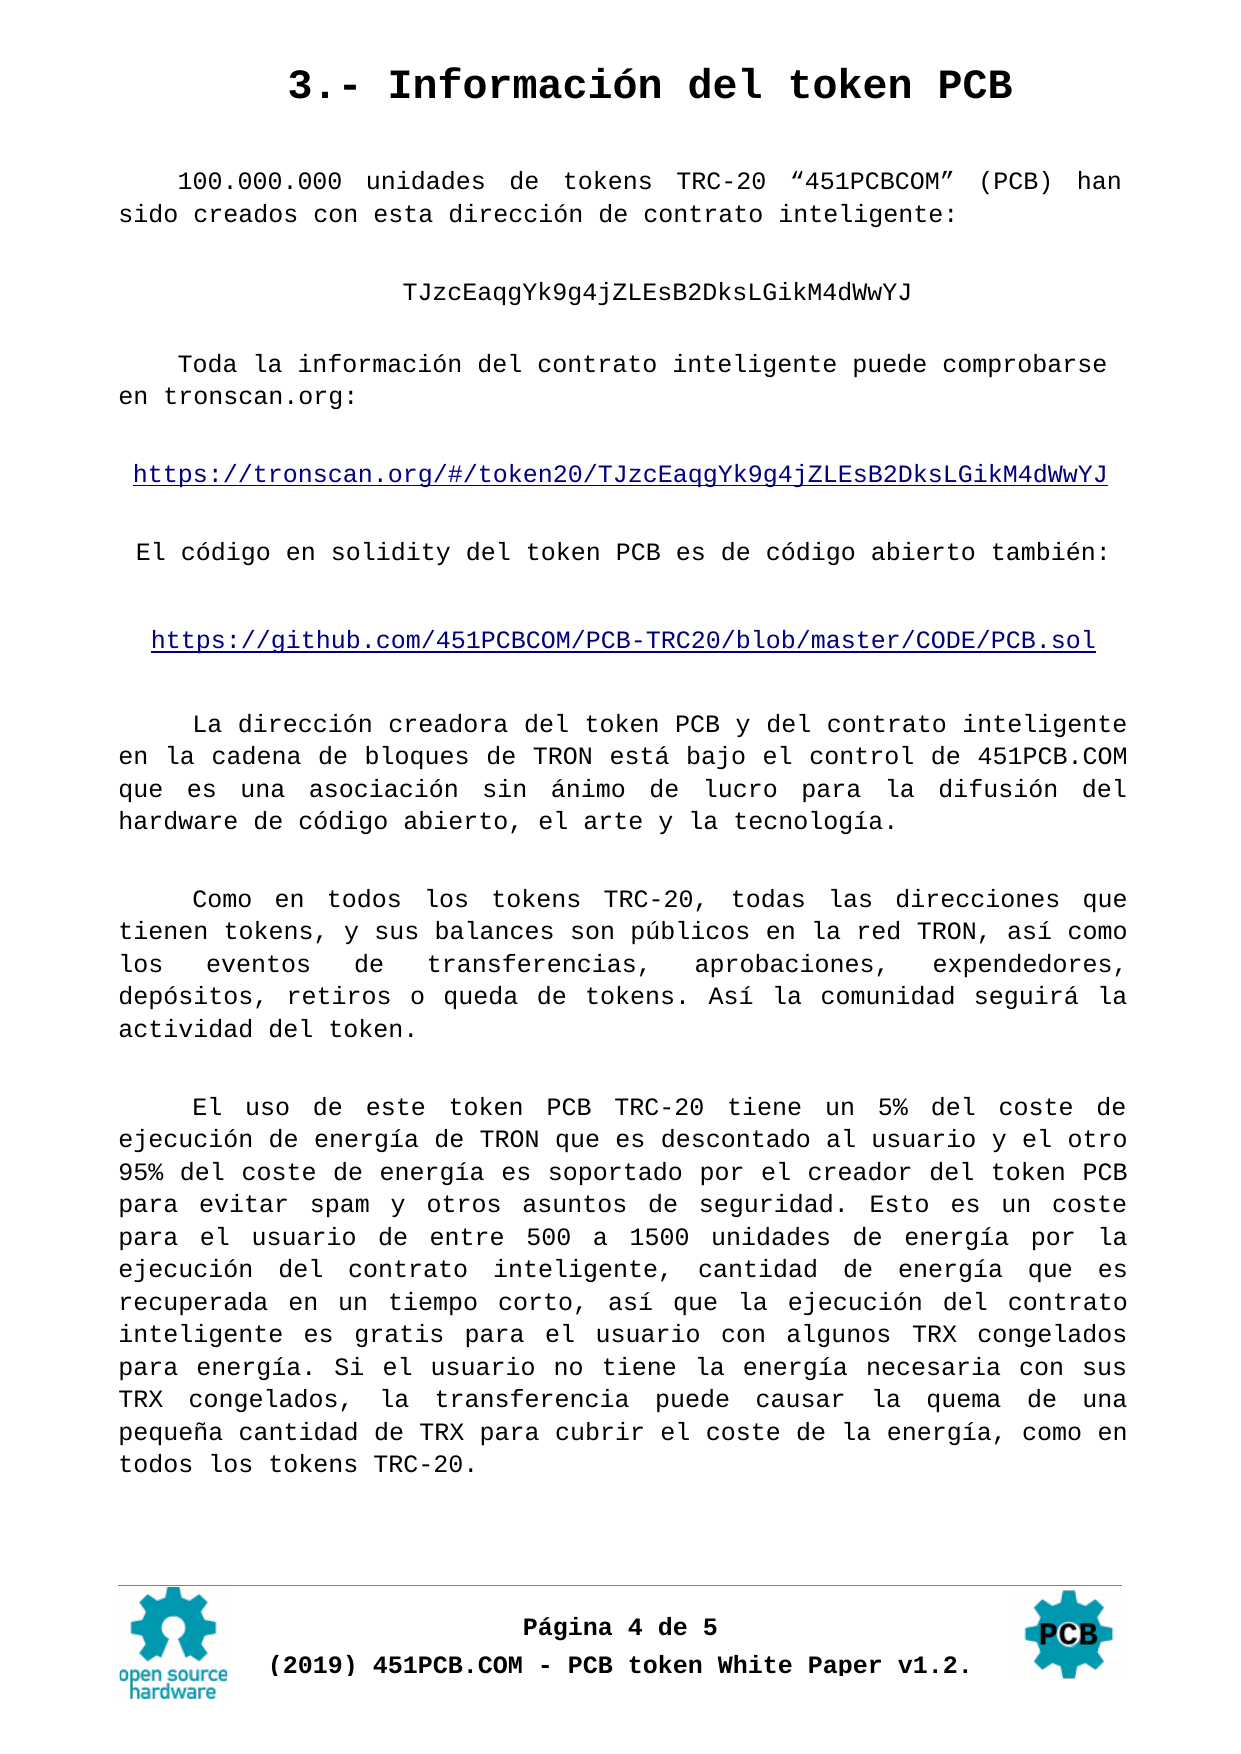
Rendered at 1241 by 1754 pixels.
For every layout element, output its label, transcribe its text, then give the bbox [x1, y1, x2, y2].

text 100.000.000 unidades de tokens TRC-20 “451PCBCOM” (PCB) han sido creados con esta dirección de contrato inteligente: [118, 169, 1122, 230]
text Toda la información del contrato inteligente puede comprobarse en tronscan.org: [118, 351, 1122, 412]
text El código en solidity del token PCB es de código abierto también: [118, 539, 1128, 568]
picture [119, 1587, 228, 1699]
text La dirección creadora del token PCB y del contrato inteligente en la cadena de bloques de TRON está bajo el control de 451PCB.COM que es una asociación sin ánimo de lucro para la difusión del hardware de código abierto, el arte y la tecnología. [118, 711, 1128, 837]
text TJzcEaqgYk9g4jZLEsB2DksLGikM4dWwYJ [118, 279, 1122, 307]
text https://github.com/451PCBCOM/PCB-TRC20/blob/master/CODE/PCB.sol [118, 628, 1128, 656]
text https://tronscan.org/#/token20/TJzcEaqgYk9g4jZLEsB2DksLGikM4dWwYJ [118, 462, 1122, 490]
picture [1013, 1579, 1125, 1689]
text Como en todos los tokens TRC-20, todas las direcciones que tienen tokens, y sus balances son públicos en la red TRON, así como los eventos de transferencias, aprobaciones, expendedores, depósitos, retiros o queda de tokens. Así la comunidad seguirá la actividad del token. [118, 886, 1128, 1045]
text 3.- Información del token PCB [118, 64, 1122, 111]
text El uso de este token PCB TRC-20 tiene un 5% del coste de ejecución de energía de TRON que es descontado al usuario y el otro 95% del coste de energía es soportado por el creador del token PCB para evitar spam y otros asuntos de seguridad. Esto es un coste para el usuario de entre 500 a 1500 unidades de energía por la ejecución del contrato inteligente, cantidad de energía que es recuperada en un tiempo corto, así que la ejecución del contrato inteligente es gratis para el usuario con algunos TRX congelados para energía. Si el usuario no tiene la energía necesaria con sus TRX congelados, la transferencia puede causar la quema de una pequeña cantidad de TRX para cubrir el coste de la energía, como en todos los tokens TRC-20. [118, 1094, 1128, 1480]
